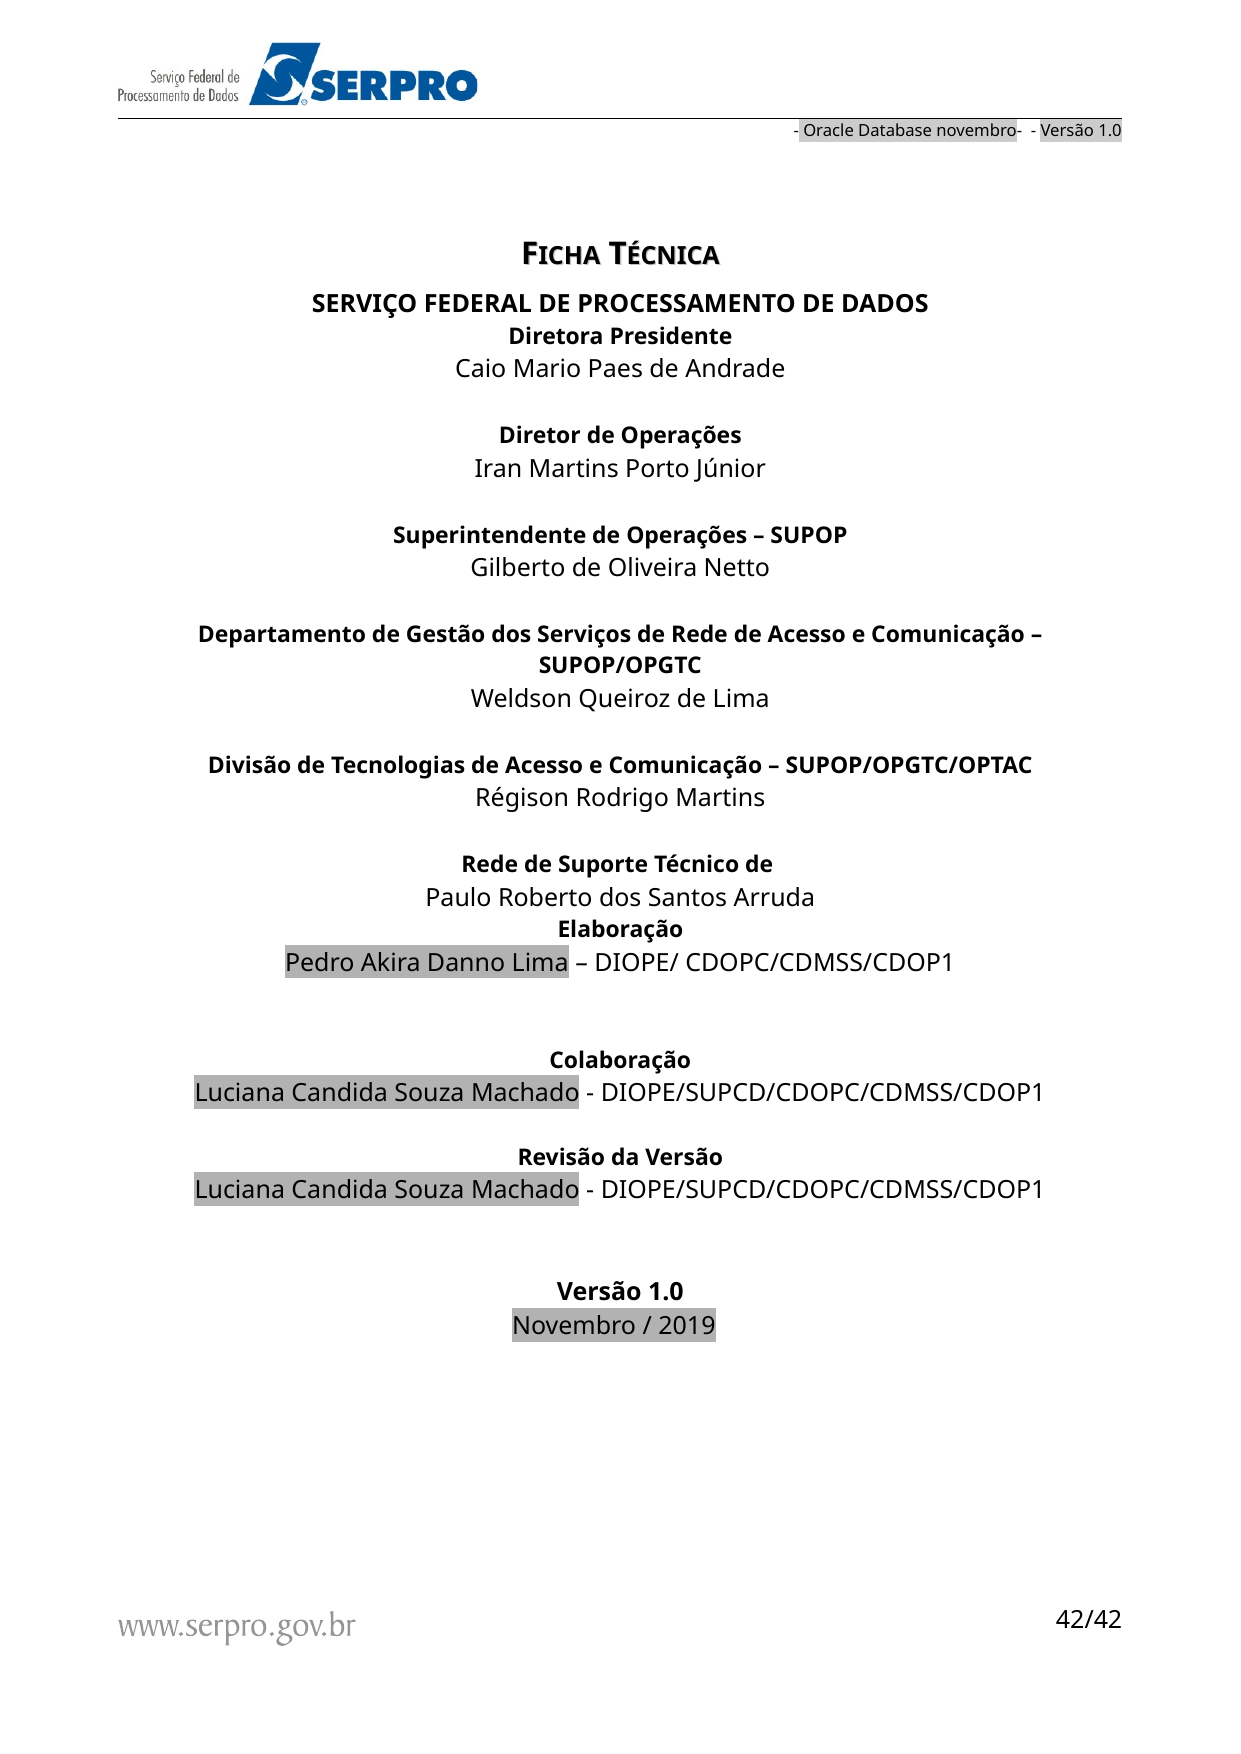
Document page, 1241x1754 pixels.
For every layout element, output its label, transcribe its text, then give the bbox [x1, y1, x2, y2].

text Divisão de Tecnologias de Acesso e Comunicação – SUPOP/OPGTC/OPTAC [118, 748, 1122, 780]
text Paulo Roberto dos Santos Arruda [118, 879, 1122, 913]
list Novembro / 2019 [105, 1308, 1122, 1342]
text Diretor de Operações [118, 419, 1122, 450]
text Elaboração [118, 913, 1122, 944]
text Colaboração [118, 1044, 1122, 1075]
text Luciana Candida Souza Machado - DIOPE/SUPCD/CDOPC/CDMSS/CDOP1 [118, 1075, 1122, 1109]
text Gilberto de Oliveira Netto [118, 550, 1122, 584]
text Versão 1.0 [118, 1274, 1122, 1308]
text Departamento de Gestão dos Serviços de Rede de Acesso e Comunicação – SUPOP/OPGTC [118, 618, 1122, 680]
text Iran Martins Porto Júnior [118, 450, 1122, 484]
text Revisão da Versão [118, 1140, 1122, 1172]
text Diretora Presidente [118, 320, 1122, 351]
text Caio Mario Paes de Andrade [118, 351, 1122, 385]
text Rede de Suporte Técnico de [118, 848, 1122, 879]
text Luciana Candida Souza Machado - DIOPE/SUPCD/CDOPC/CDMSS/CDOP1 [118, 1172, 1122, 1206]
title Ficha Técnica [118, 231, 1122, 273]
text Régison Rodrigo Martins [118, 780, 1122, 814]
picture [118, 41, 478, 106]
text SERVIÇO FEDERAL DE PROCESSAMENTO DE DADOS [118, 286, 1122, 320]
text Weldson Queiroz de Lima [118, 680, 1122, 714]
text Superintendente de Operações – SUPOP [118, 518, 1122, 550]
text Pedro Akira Danno Lima – DIOPE/ CDOPC/CDMSS/CDOP1 [118, 944, 1122, 978]
